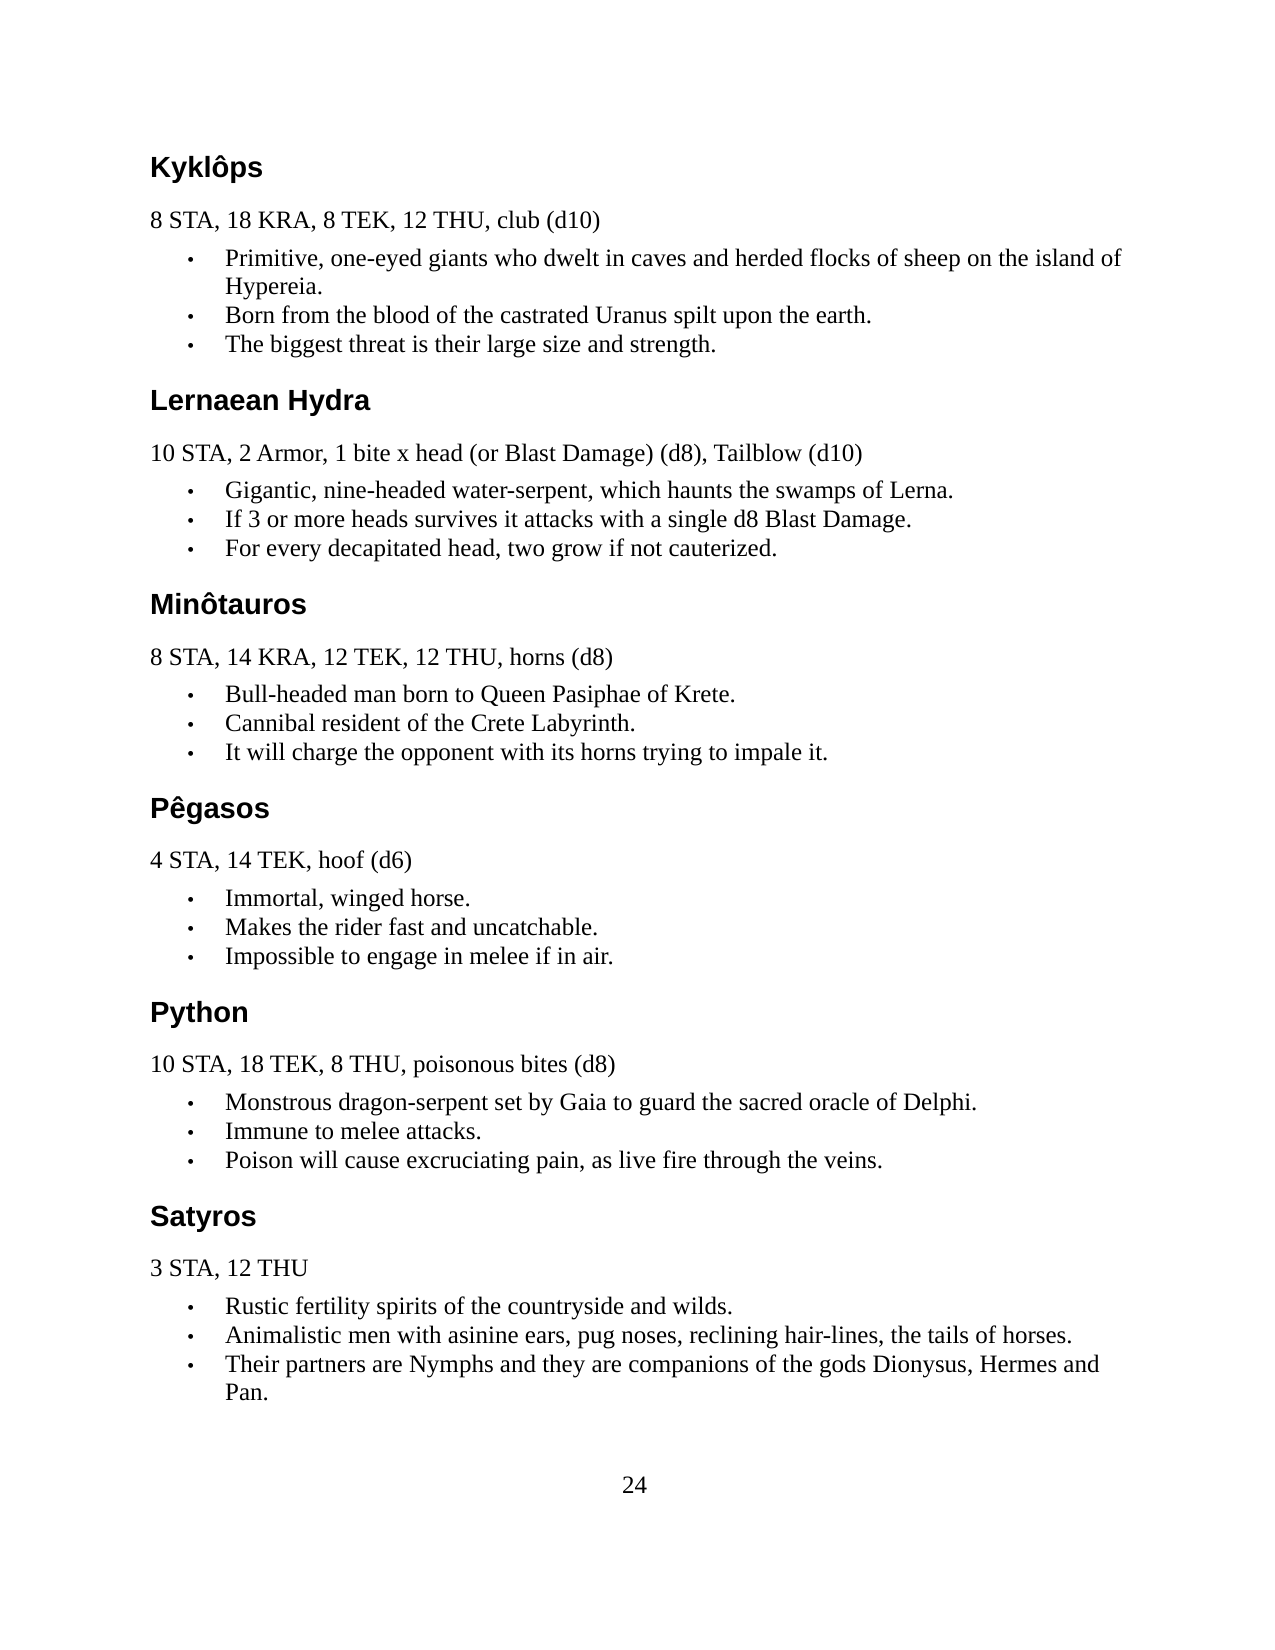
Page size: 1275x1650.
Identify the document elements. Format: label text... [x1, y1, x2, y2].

list Impossible to engage in melee if in air. [187, 941, 1125, 969]
list Gigantic, nine-headed water-serpent, which haunts the swamps of Lerna. [187, 475, 1125, 504]
list Monstrous dragon-serpent set by Gaia to guard the sacred oracle of Delphi. [187, 1087, 1125, 1116]
list If 3 or more heads survives it attacks with a single d8 Blast Damage. [187, 504, 1125, 533]
text 8 STA, 18 KRA, 8 TEK, 12 THU, club (d10) [150, 205, 1125, 234]
list Immune to melee attacks. [187, 1116, 1125, 1145]
list Poison will cause excruciating pain, as live fire through the veins. [187, 1145, 1125, 1173]
text 10 STA, 18 TEK, 8 THU, poisonous bites (d8) [150, 1049, 1125, 1078]
subtitle Python [150, 994, 1125, 1028]
list Born from the blood of the castrated Uranus spilt upon the earth. [187, 300, 1125, 329]
list It will charge the opponent with its horns trying to impale it. [187, 737, 1125, 766]
text 4 STA, 14 TEK, hoof (d6) [150, 846, 1125, 874]
list Primitive, one-eyed giants who dwelt in caves and herded flocks of sheep on the island of Hypereia. [187, 243, 1125, 300]
text 10 STA, 2 Armor, 1 bite x head (or Blast Damage) (d8), Tailblow (d10) [150, 438, 1125, 466]
list The biggest threat is their large size and strength. [187, 329, 1125, 358]
subtitle Minôtauros [150, 587, 1125, 620]
list Their partners are Nymphs and they are companions of the gods Dionysus, Hermes and Pan. [187, 1349, 1125, 1406]
list Rustic fertility spirits of the countryside and wilds. [187, 1291, 1125, 1320]
subtitle Satyros [150, 1198, 1125, 1232]
text 8 STA, 14 KRA, 12 TEK, 12 THU, horns (d8) [150, 642, 1125, 670]
text 3 STA, 12 THU [150, 1253, 1125, 1282]
list Animalistic men with asinine ears, pug noses, reclining hair-lines, the tails of horses. [187, 1320, 1125, 1349]
list For every decapitated head, two grow if not cauterized. [187, 533, 1125, 562]
subtitle Kyklôps [150, 150, 1125, 183]
subtitle Lernaean Hydra [150, 383, 1125, 416]
list Cannibal resident of the Crete Labyrinth. [187, 708, 1125, 737]
list Bull-headed man born to Queen Pasiphae of Krete. [187, 679, 1125, 708]
list Makes the rider fast and uncatchable. [187, 912, 1125, 941]
list Immortal, winged horse. [187, 883, 1125, 912]
subtitle Pêgasos [150, 791, 1125, 824]
